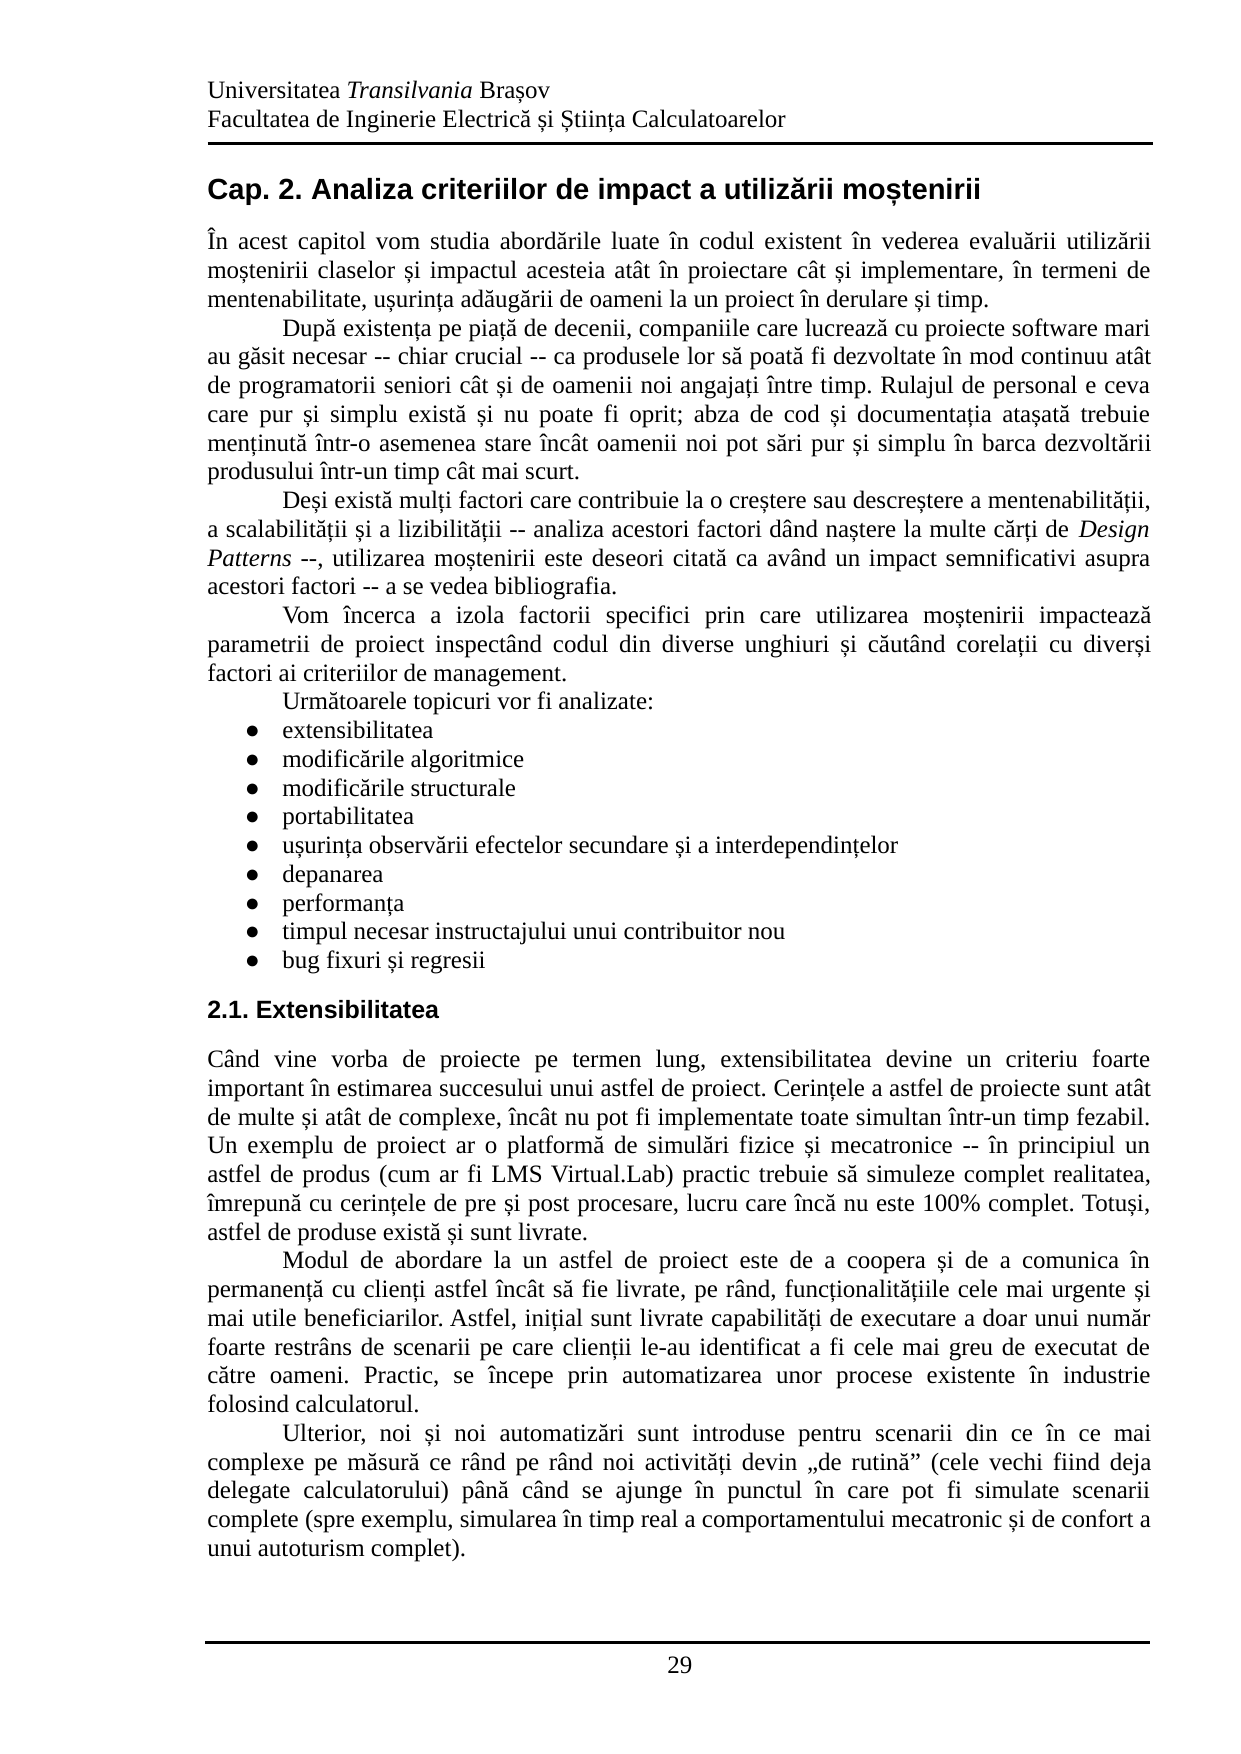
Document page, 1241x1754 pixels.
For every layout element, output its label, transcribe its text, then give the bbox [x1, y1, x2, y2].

text Când vine vorba de proiecte pe termen lung, extensibilitatea devine un criteriu foarte important în estimarea succesului unui astfel de proiect. Cerințele a astfel de proiecte sunt atât de multe și atât de complexe, încât nu pot fi implementate toate simultan într-un timp fezabil. Un exemplu de proiect ar o platformă de simulări fizice și mecatronice -- în principiul un astfel de produs (cum ar fi LMS Virtual.Lab) practic trebuie să simuleze complet realitatea, îmrepună cu cerințele de pre și post procesare, lucru care încă nu este 100% complet. Totuși, astfel de produse există și sunt livrate. [207, 1044, 1152, 1246]
list ușurința observării efectelor secundare și a interdependințelor [244, 830, 1152, 859]
list performanța [244, 888, 1152, 916]
text Ulterior, noi și noi automatizări sunt introduse pentru scenarii din ce în ce mai complexe pe măsură ce rând pe rând noi activități devin „de rutină” (cele vechi fiind deja delegate calculatorului) până când se ajunge în punctul în care pot fi simulate scenarii complete (spre exemplu, simularea în timp real a comportamentului mecatronic și de confort a unui autoturism complet). [207, 1418, 1152, 1562]
list modificările structurale [244, 773, 1152, 801]
subtitle Extensibilitatea [207, 995, 1152, 1023]
list bug fixuri și regresii [244, 945, 1152, 974]
list modificările algoritmice [244, 744, 1152, 773]
subtitle Analiza criteriilor de impact a utilizării moștenirii [207, 172, 1152, 206]
text Vom încerca a izola factorii specifici prin care utilizarea moștenirii impactează parametrii de proiect inspectând codul din diverse unghiuri și căutând corelații cu diverși factori ai criteriilor de management. [207, 600, 1152, 686]
text Modul de abordare la un astfel de proiect este de a coopera și de a comunica în permanență cu clienți astfel încât să fie livrate, pe rând, funcționalitățiile cele mai urgente și mai utile beneficiarilor. Astfel, inițial sunt livrate capabilități de executare a doar unui număr foarte restrâns de scenarii pe care clienții le-au identificat a fi cele mai greu de executat de către oameni. Practic, se începe prin automatizarea unor procese existente în industrie folosind calculatorul. [207, 1246, 1152, 1418]
text După existența pe piață de decenii, companiile care lucrează cu proiecte software mari au găsit necesar -- chiar crucial -- ca produsele lor să poată fi dezvoltate în mod continuu atât de programatorii seniori cât și de oamenii noi angajați între timp. Rulajul de personal e ceva care pur și simplu există și nu poate fi oprit; abza de cod și documentația atașată trebuie menținută într-o asemenea stare încât oamenii noi pot sări pur și simplu în barca dezvoltării produsului într-un timp cât mai scurt. [207, 313, 1152, 485]
text Următoarele topicuri vor fi analizate: [207, 686, 1152, 715]
list portabilitatea [244, 801, 1152, 830]
list depanarea [244, 859, 1152, 888]
list extensibilitatea [244, 715, 1152, 744]
list timpul necesar instructajului unui contribuitor nou [244, 916, 1152, 945]
text În acest capitol vom studia abordările luate în codul existent în vederea evaluării utilizării moștenirii claselor și impactul acesteia atât în proiectare cât și implementare, în termeni de mentenabilitate, ușurința adăugării de oameni la un proiect în derulare și timp. [207, 226, 1152, 313]
text Deși există mulți factori care contribuie la o creștere sau descreștere a mentenabilității, a scalabilității și a lizibilității -- analiza acestori factori dând naștere la multe cărți de Design Patterns --, utilizarea moștenirii este deseori citată ca având un impact semnificativi asupra acestori factori -- a se vedea bibliografia. [207, 485, 1152, 600]
